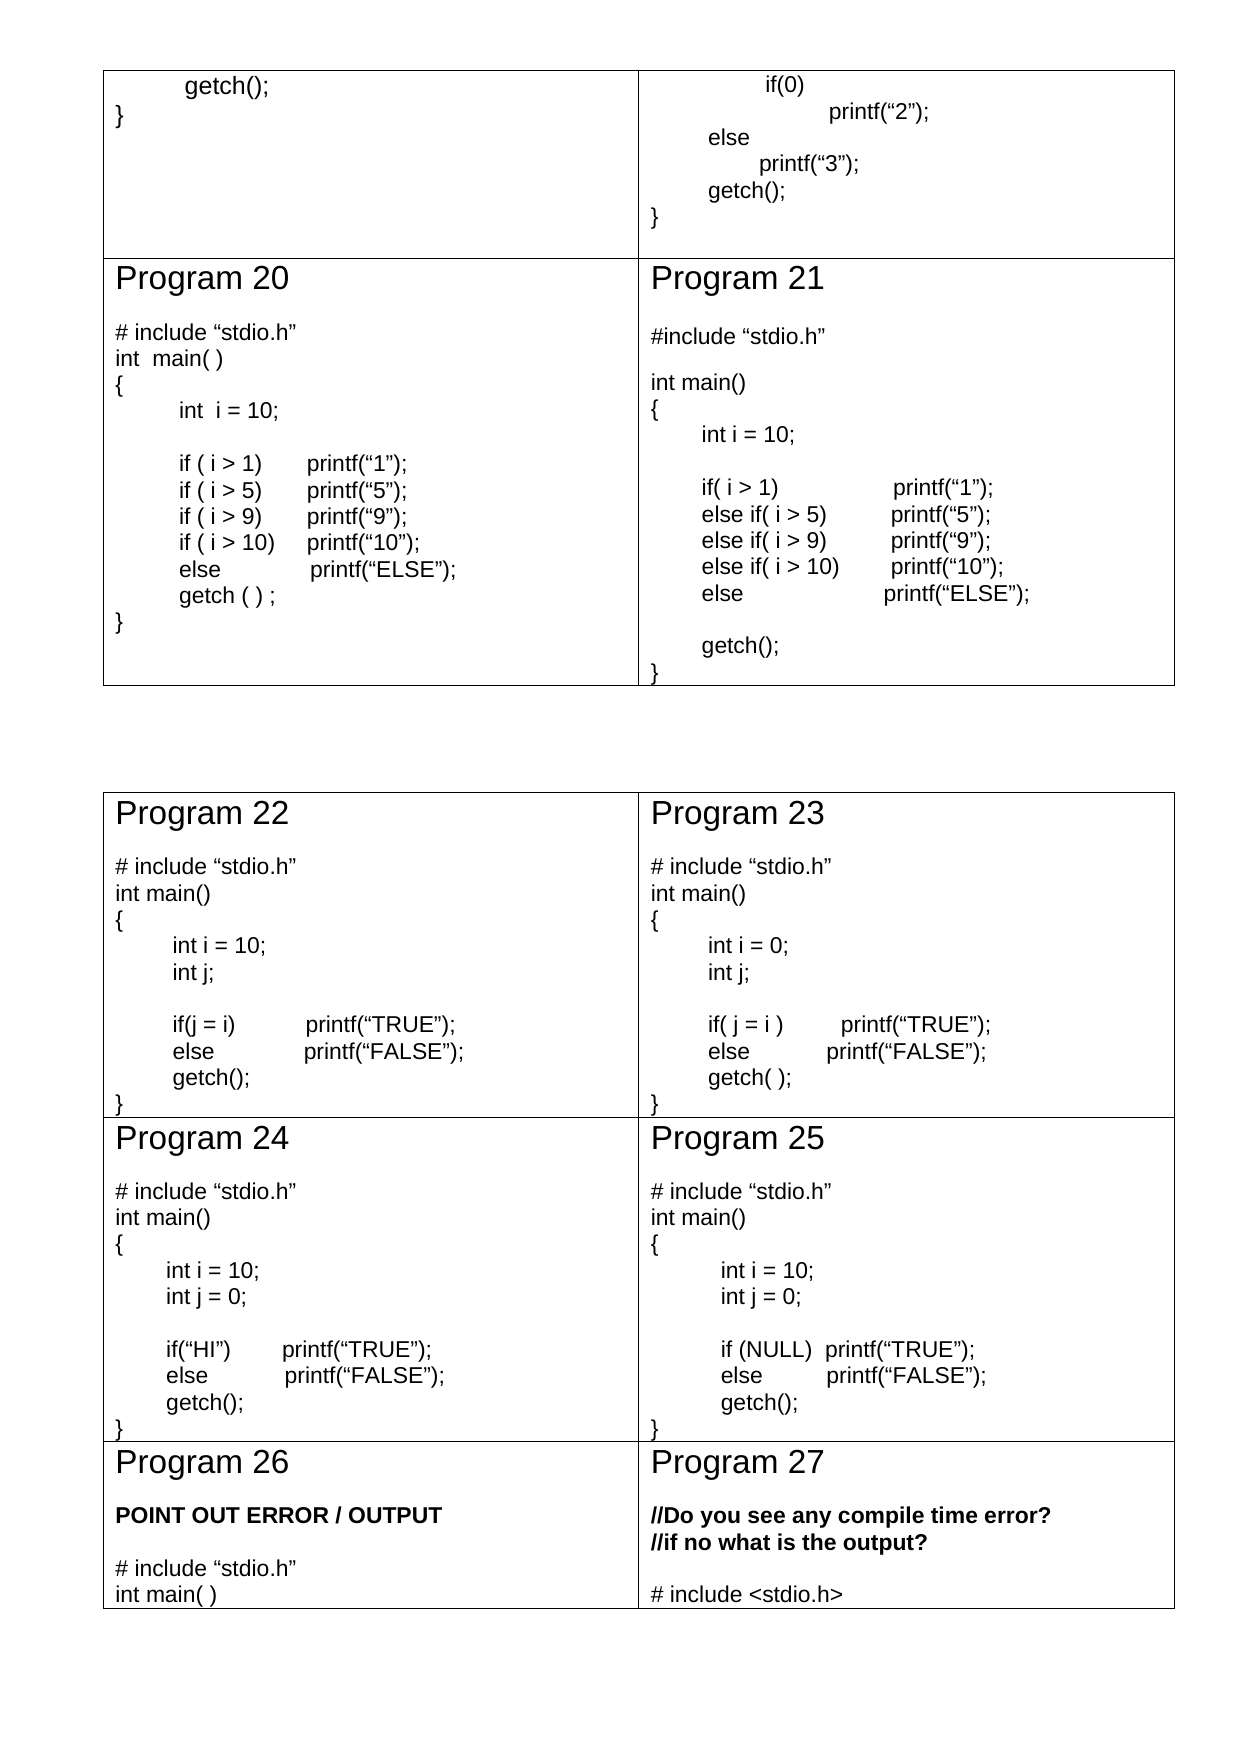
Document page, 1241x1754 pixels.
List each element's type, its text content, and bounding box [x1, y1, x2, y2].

table_header Program 22 # include “stdio.h” int main() { int i = 10; int j; if(j = i) printf(“TRUE”); else printf(“FALSE”); getch(); } [104, 793, 638, 1117]
table_header Program 23 # include “stdio.h” int main() { int i = 0; int j; if( j = i ) printf(“TRUE”); else printf(“FALSE”); getch( ); } [639, 793, 1174, 1117]
table_cell Program 24 # include “stdio.h” int main() { int i = 10; int j = 0; if(“HI”) printf(“TRUE”); else printf(“FALSE”); getch(); } [104, 1118, 638, 1441]
table_cell getch(); } [104, 71, 638, 257]
table_cell if(0) printf(“2”); else printf(“3”); getch(); } [639, 71, 1174, 257]
table_cell Program 20 # include “stdio.h” int main( ) { int i = 10; if ( i > 1) printf(“1”); if ( i > 5) printf(“5”); if ( i > 9) printf(“9”); if ( i > 10) printf(“10”); else printf(“ELSE”); getch ( ) ; } [104, 259, 638, 685]
table_cell Program 26 POINT OUT ERROR / OUTPUT # include “stdio.h” int main( ) [104, 1442, 638, 1608]
table_cell Program 21 #include “stdio.h” int main() { int i = 10; if( i > 1) printf(“1”); else if( i > 5) printf(“5”); else if( i > 9) printf(“9”); else if( i > 10) printf(“10”); else printf(“ELSE”); getch(); } [639, 259, 1174, 685]
table_cell Program 27 //Do you see any compile time error? //if no what is the output? # include <stdio.h> [639, 1442, 1174, 1608]
table_cell Program 25 # include “stdio.h” int main() { int i = 10; int j = 0; if (NULL) printf(“TRUE”); else printf(“FALSE”); getch(); } [639, 1118, 1174, 1441]
